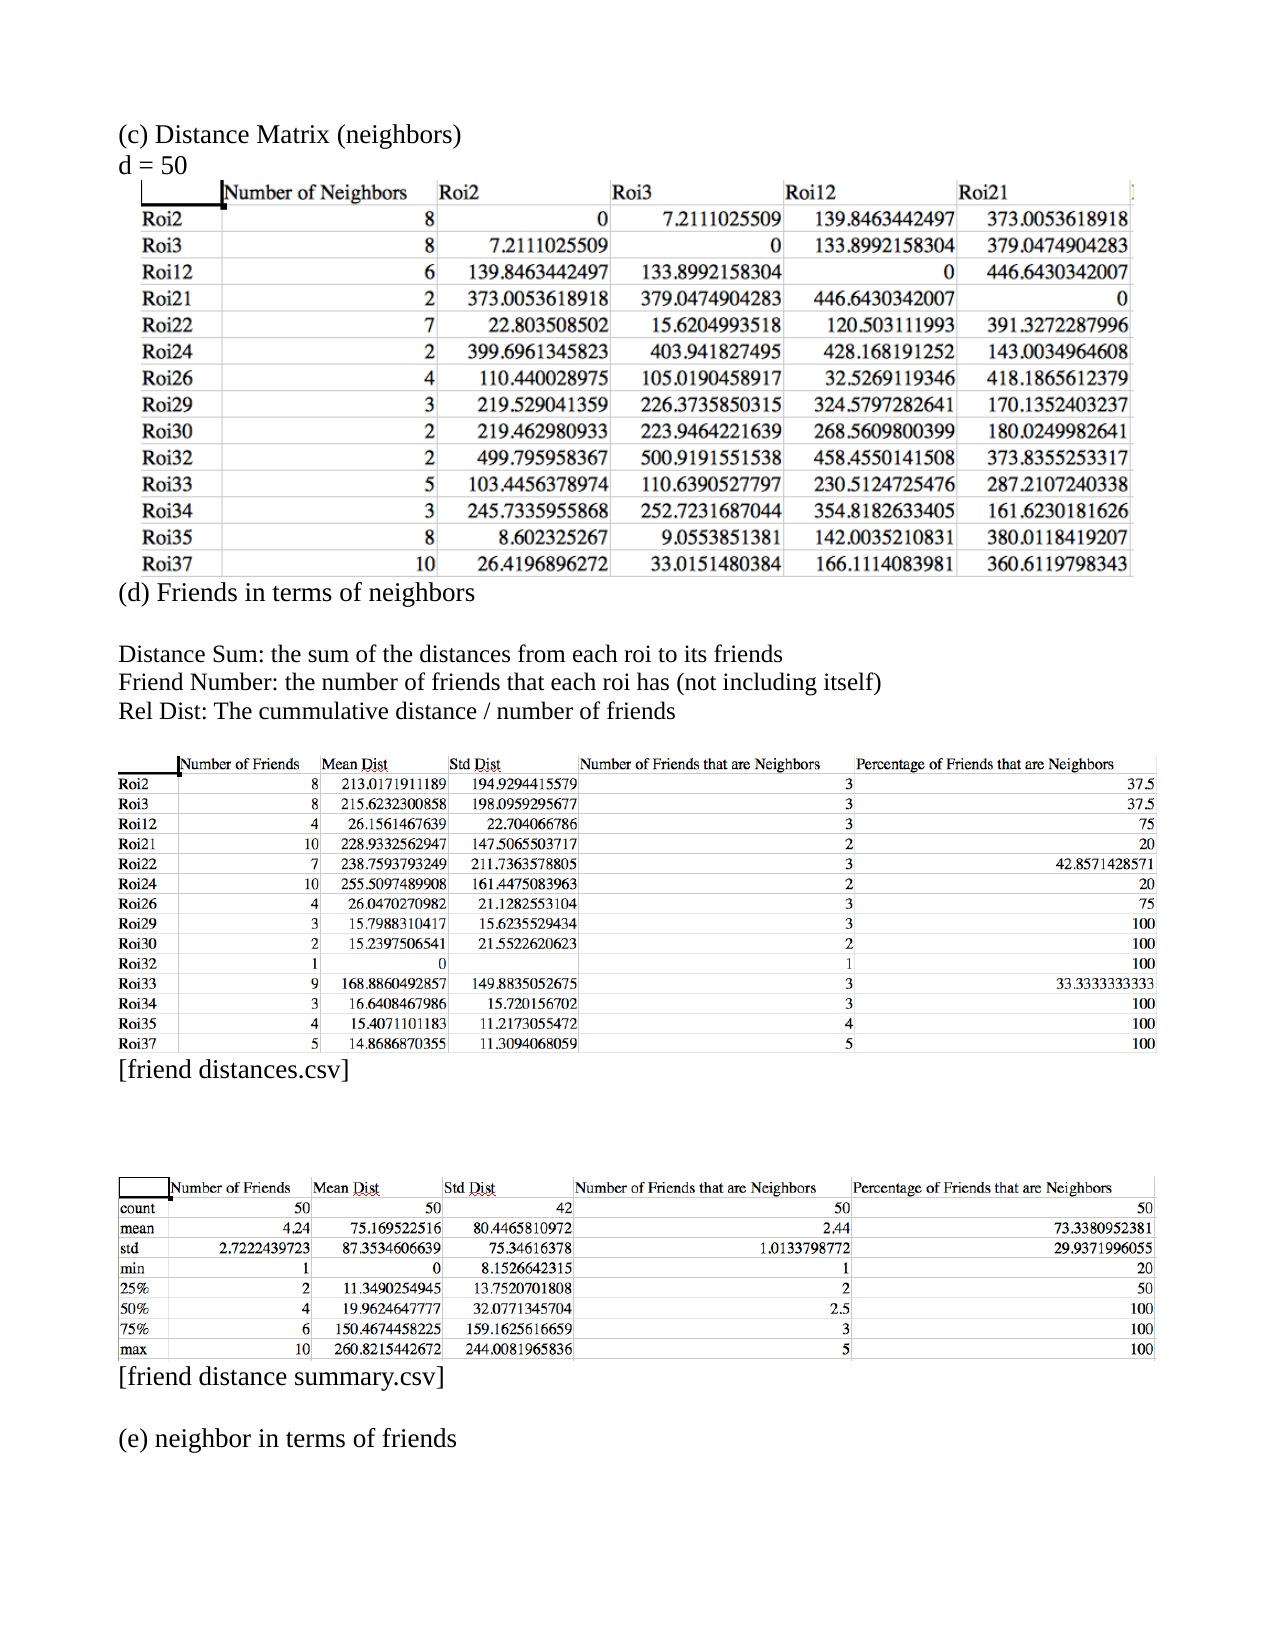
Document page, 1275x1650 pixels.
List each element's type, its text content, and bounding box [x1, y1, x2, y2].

text Distance Sum: the sum of the distances from each roi to its friends [118, 639, 1157, 667]
text d = 50 [118, 149, 1157, 180]
text (d) Friends in terms of neighbors [118, 271, 1157, 607]
text Friend Number: the number of friends that each roi has (not including itself) [118, 667, 1157, 696]
text (c) Distance Matrix (neighbors) [118, 118, 1157, 149]
text [friend distance summary.csv] [118, 1361, 1157, 1391]
text (e) neighbor in terms of friends [118, 1423, 1157, 1454]
text [friend distances.csv] [118, 1053, 1157, 1084]
text Rel Dist: The cummulative distance / number of friends [118, 696, 1157, 725]
